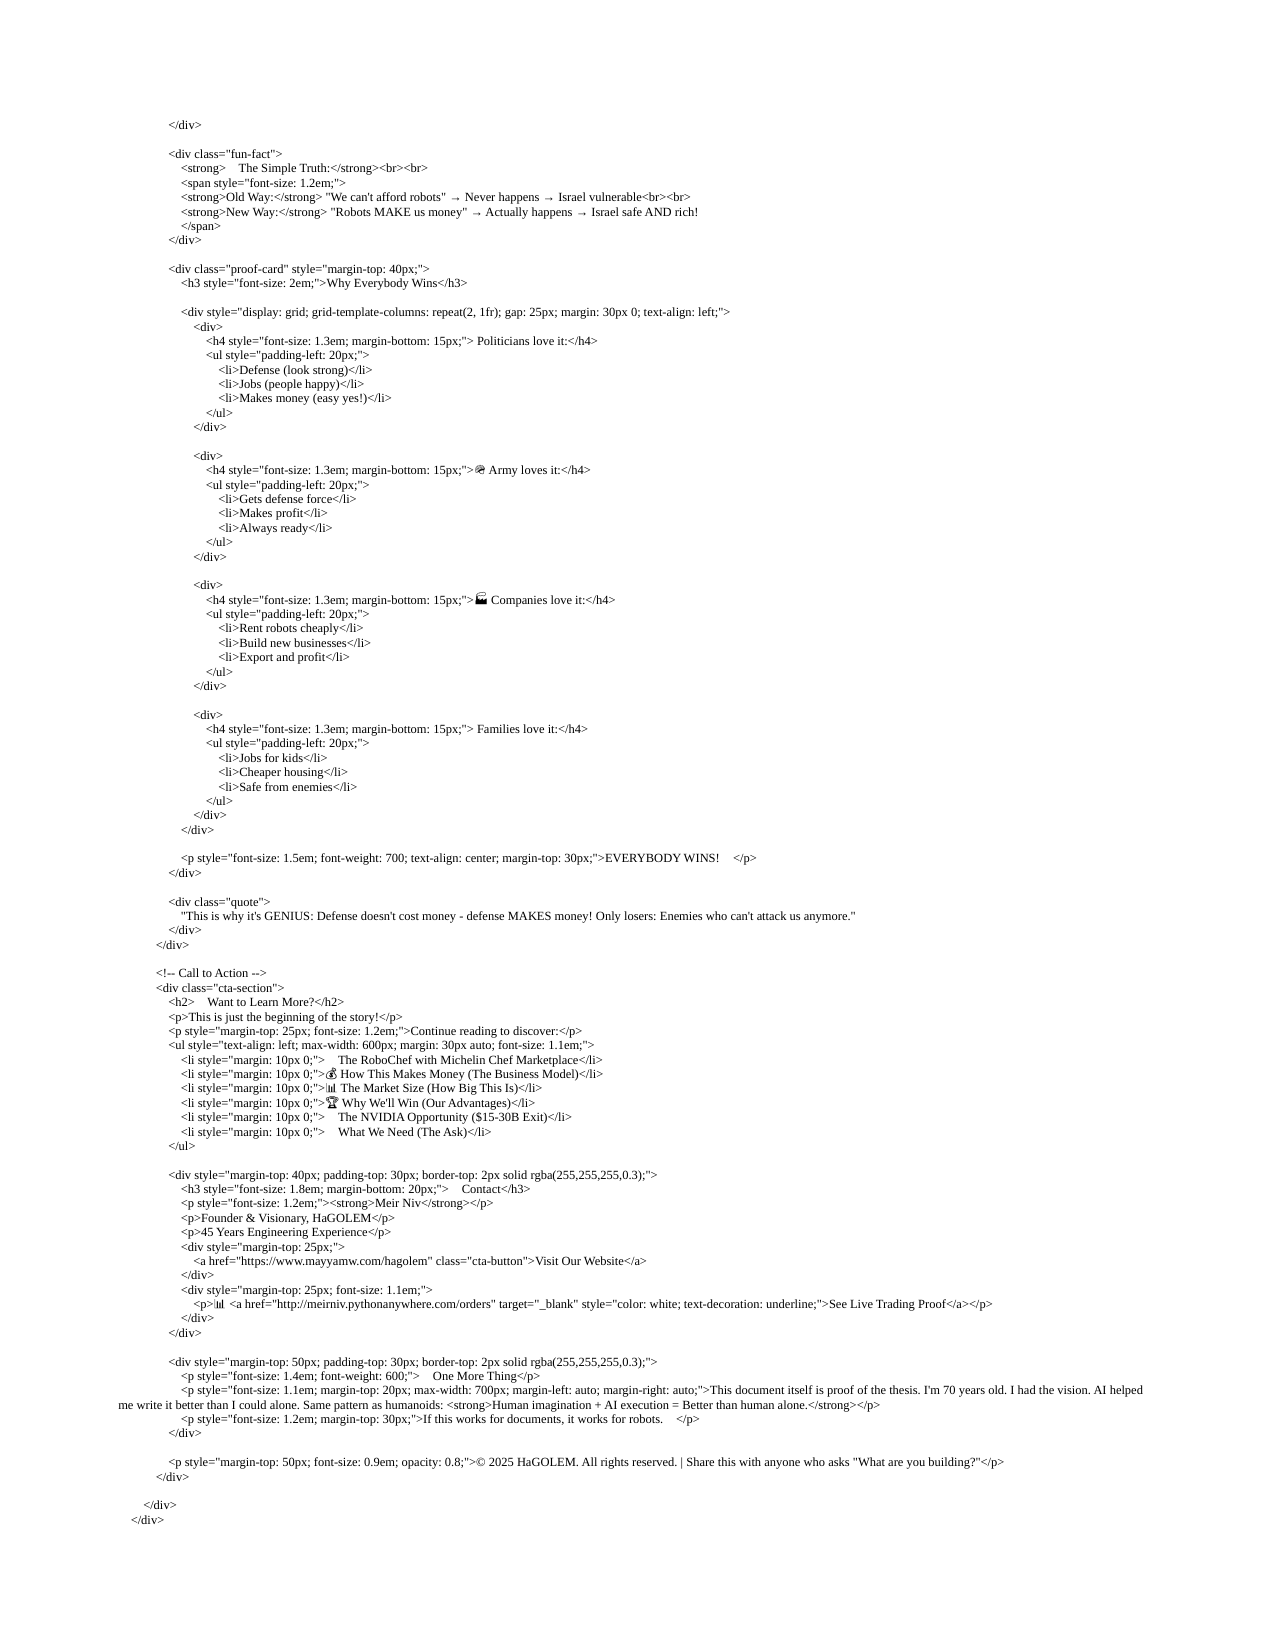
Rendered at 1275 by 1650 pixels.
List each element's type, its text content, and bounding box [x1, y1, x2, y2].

text <p>📊 <a href="http://meirniv.pythonanywhere.com/orders" target="_blank" style="color: white; text-decoration: underline;">See Live Trading Proof</a></p> [118, 1297, 1157, 1311]
text </div> [118, 679, 1157, 693]
text </div> [118, 822, 1157, 837]
text <ul style="padding-left: 20px;"> [118, 607, 1157, 621]
text <div class="quote"> [118, 894, 1157, 909]
text </div> [118, 866, 1157, 880]
text <li>Gets defense force</li> [118, 492, 1157, 506]
text <p>This is just the beginning of the story!</p> [118, 1009, 1157, 1024]
text <li style="margin: 10px 0;">🍳 The RoboChef with Michelin Chef Marketplace</li> [118, 1052, 1157, 1067]
text <div style="margin-top: 40px; padding-top: 30px; border-top: 2px solid rgba(255,255,255,0.3);"> [118, 1167, 1157, 1182]
text </ul> [118, 794, 1157, 808]
text "This is why it's GENIUS: Defense doesn't cost money - defense MAKES money! Only losers: Enemies who can't attack us anymore." [118, 909, 1157, 923]
text <span style="font-size: 1.2em;"> [118, 176, 1157, 190]
text <strong>New Way:</strong> "Robots MAKE us money" → Actually happens → Israel safe AND rich! [118, 204, 1157, 219]
text <a href="https://www.mayyamw.com/hagolem" class="cta-button">Visit Our Website</a> [118, 1254, 1157, 1268]
text </div> [118, 923, 1157, 937]
text <div style="margin-top: 25px;"> [118, 1239, 1157, 1254]
text <p style="font-size: 1.5em; font-weight: 700; text-align: center; margin-top: 30px;">EVERYBODY WINS! 🎉</p> [118, 851, 1157, 866]
text <p style="font-size: 1.2em; margin-top: 30px;">If this works for documents, it works for robots. 🤖</p> [118, 1412, 1157, 1426]
text <li style="margin: 10px 0;">📊 The Market Size (How Big This Is)</li> [118, 1081, 1157, 1096]
text <p>Founder & Visionary, HaGOLEM</p> [118, 1211, 1157, 1225]
text </div> [118, 1498, 1157, 1512]
text <p style="font-size: 1.4em; font-weight: 600;">💭 One More Thing</p> [118, 1369, 1157, 1383]
text </div> [118, 1512, 1157, 1527]
text <li style="margin: 10px 0;">💎 The NVIDIA Opportunity ($15-30B Exit)</li> [118, 1110, 1157, 1124]
text <h4 style="font-size: 1.3em; margin-bottom: 15px;">👨‍💼 Politicians love it:</h4> [118, 334, 1157, 348]
text </div> [118, 1426, 1157, 1441]
text </div> [118, 1268, 1157, 1282]
text </ul> [118, 535, 1157, 549]
text <p style="font-size: 1.2em;"><strong>Meir Niv</strong></p> [118, 1196, 1157, 1211]
text </div> [118, 1469, 1157, 1484]
text </div> [118, 549, 1157, 564]
text <li>Defense (look strong)</li> [118, 362, 1157, 377]
text <p>45 Years Engineering Experience</p> [118, 1225, 1157, 1239]
text </ul> [118, 1139, 1157, 1153]
text <li>Rent robots cheaply</li> [118, 621, 1157, 636]
text </div> [118, 937, 1157, 952]
text <li style="margin: 10px 0;">🏆 Why We'll Win (Our Advantages)</li> [118, 1096, 1157, 1110]
text <li>Makes profit</li> [118, 506, 1157, 521]
text <!-- Call to Action --> [118, 966, 1157, 981]
text </div> [118, 808, 1157, 822]
text <li style="margin: 10px 0;">📧 What We Need (The Ask)</li> [118, 1124, 1157, 1139]
text <strong>Old Way:</strong> "We can't afford robots" → Never happens → Israel vulnerable<br><br> [118, 190, 1157, 204]
text <h2>🎯 Want to Learn More?</h2> [118, 995, 1157, 1009]
text <li>Export and profit</li> [118, 650, 1157, 664]
text </div> [118, 1311, 1157, 1326]
text <div class="proof-card" style="margin-top: 40px;"> [118, 262, 1157, 276]
text </div> [118, 118, 1157, 132]
text <p style="margin-top: 50px; font-size: 0.9em; opacity: 0.8;">© 2025 HaGOLEM. All rights reserved. | Share this with anyone who asks "What are you building?"</p> [118, 1455, 1157, 1469]
text <div style="margin-top: 25px; font-size: 1.1em;"> [118, 1282, 1157, 1297]
text <div class="cta-section"> [118, 981, 1157, 995]
text <ul style="padding-left: 20px;"> [118, 348, 1157, 362]
text <li>Always ready</li> [118, 521, 1157, 535]
text <li>Build new businesses</li> [118, 636, 1157, 650]
text <h4 style="font-size: 1.3em; margin-bottom: 15px;">👨‍👩‍👧‍👦 Families love it:</h4> [118, 722, 1157, 736]
text <div> [118, 578, 1157, 592]
text <h3 style="font-size: 2em;">Why Everybody Wins</h3> [118, 276, 1157, 291]
text <p style="margin-top: 25px; font-size: 1.2em;">Continue reading to discover:</p> [118, 1024, 1157, 1038]
text <li>Makes money (easy yes!)</li> [118, 391, 1157, 406]
text <strong>💭 The Simple Truth:</strong><br><br> [118, 161, 1157, 176]
text <div> [118, 319, 1157, 334]
text <h3 style="font-size: 1.8em; margin-bottom: 20px;">📞 Contact</h3> [118, 1182, 1157, 1196]
text <li>Cheaper housing</li> [118, 765, 1157, 779]
text </span> [118, 219, 1157, 233]
text </ul> [118, 664, 1157, 679]
text <li style="margin: 10px 0;">💰 How This Makes Money (The Business Model)</li> [118, 1067, 1157, 1081]
text <ul style="text-align: left; max-width: 600px; margin: 30px auto; font-size: 1.1em;"> [118, 1038, 1157, 1052]
text <div style="display: grid; grid-template-columns: repeat(2, 1fr); gap: 25px; margin: 30px 0; text-align: left;"> [118, 305, 1157, 319]
text <li>Jobs for kids</li> [118, 751, 1157, 765]
text <li>Safe from enemies</li> [118, 779, 1157, 794]
text <li>Jobs (people happy)</li> [118, 377, 1157, 391]
text <ul style="padding-left: 20px;"> [118, 736, 1157, 751]
text <h4 style="font-size: 1.3em; margin-bottom: 15px;">🪖 Army loves it:</h4> [118, 463, 1157, 477]
text <p style="font-size: 1.1em; margin-top: 20px; max-width: 700px; margin-left: auto; margin-right: auto;">This document itself is proof of the thesis. I'm 70 years old. I had the vision. AI helped me write it better than I could alone. Same pattern as humanoids: <strong>Human imagination + AI execution = Better than human alone.</strong></p> [118, 1383, 1157, 1412]
text </div> [118, 1326, 1157, 1340]
text <div style="margin-top: 50px; padding-top: 30px; border-top: 2px solid rgba(255,255,255,0.3);"> [118, 1354, 1157, 1369]
text </div> [118, 233, 1157, 247]
text </ul> [118, 406, 1157, 420]
text <h4 style="font-size: 1.3em; margin-bottom: 15px;">🏭 Companies love it:</h4> [118, 592, 1157, 607]
text <ul style="padding-left: 20px;"> [118, 477, 1157, 492]
text <div class="fun-fact"> [118, 147, 1157, 161]
text <div> [118, 707, 1157, 722]
text <div> [118, 449, 1157, 463]
text </div> [118, 420, 1157, 434]
